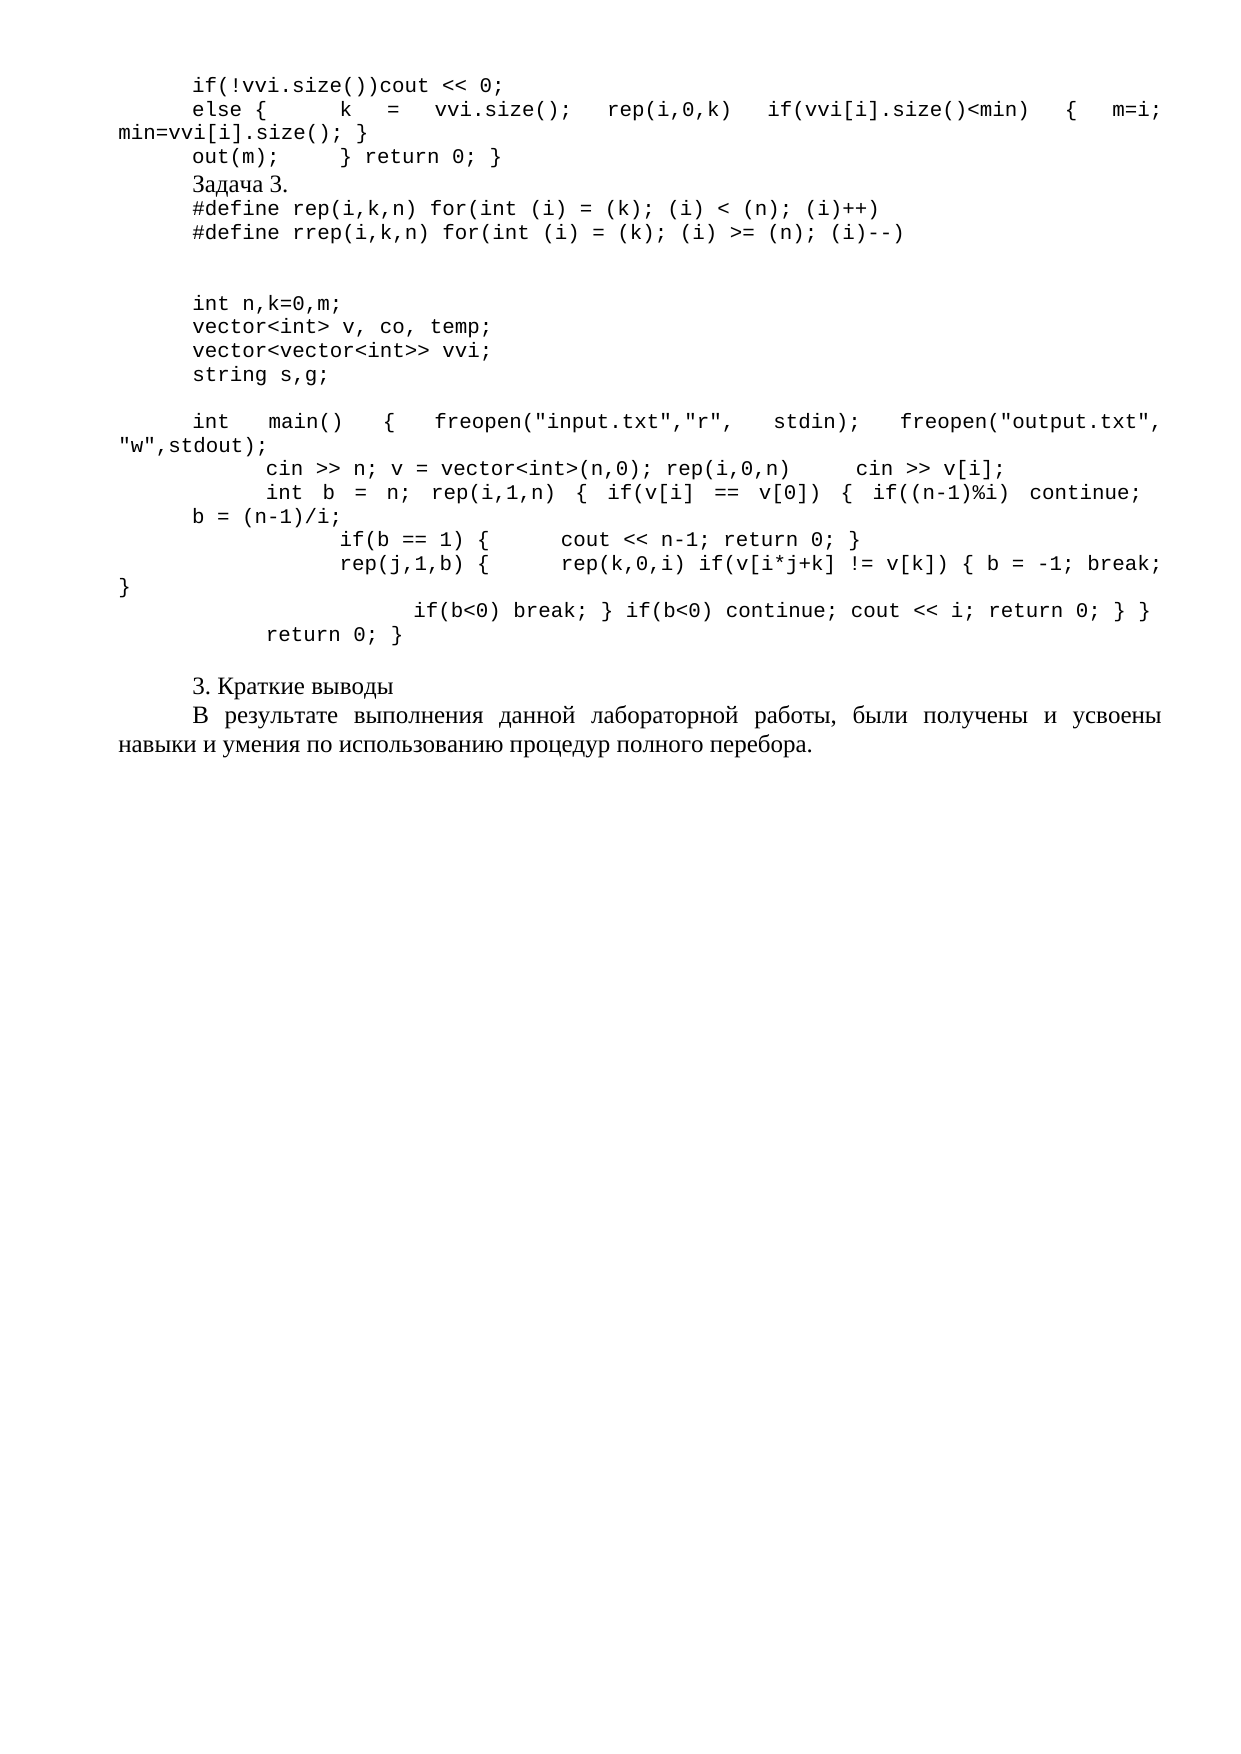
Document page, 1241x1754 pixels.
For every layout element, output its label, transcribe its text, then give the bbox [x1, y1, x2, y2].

text if(b == 1) { cout << n-1; return 0; } [118, 529, 1162, 553]
text cin >> n; v = vector<int>(n,0); rep(i,0,n) cin >> v[i]; [118, 458, 1162, 482]
text Задача 3. [118, 169, 1162, 198]
text В результате выполнения данной лабораторной работы, были получены и усвоены навыки и умения по использованию процедур полного перебора. [118, 700, 1162, 757]
text out(m); } return 0; } [118, 146, 1162, 169]
text 3. Краткие выводы [118, 671, 1162, 700]
text #define rrep(i,k,n) for(int (i) = (k); (i) >= (n); (i)--) [118, 222, 1162, 246]
text int n,k=0,m; [118, 293, 1162, 316]
text vector<int> v, co, temp; [118, 316, 1162, 340]
text else { k = vvi.size(); rep(i,0,k) if(vvi[i].size()<min) { m=i; min=vvi[i].size(); } [118, 98, 1162, 146]
text vector<vector<int>> vvi; [118, 340, 1162, 364]
text int main() { freopen("input.txt","r", stdin); freopen("output.txt", "w",stdout); [118, 411, 1162, 458]
text if(!vvi.size())cout << 0; [118, 75, 1162, 98]
text int b = n; rep(i,1,n) { if(v[i] == v[0]) { if((n-1)%i) continue; b = (n-1)/i; [118, 482, 1162, 529]
text return 0; } [118, 624, 1162, 647]
text string s,g; [118, 364, 1162, 387]
text #define rep(i,k,n) for(int (i) = (k); (i) < (n); (i)++) [118, 198, 1162, 222]
text if(b<0) break; } if(b<0) continue; cout << i; return 0; } } [118, 600, 1162, 624]
text rep(j,1,b) { rep(k,0,i) if(v[i*j+k] != v[k]) { b = -1; break; } [118, 553, 1162, 600]
